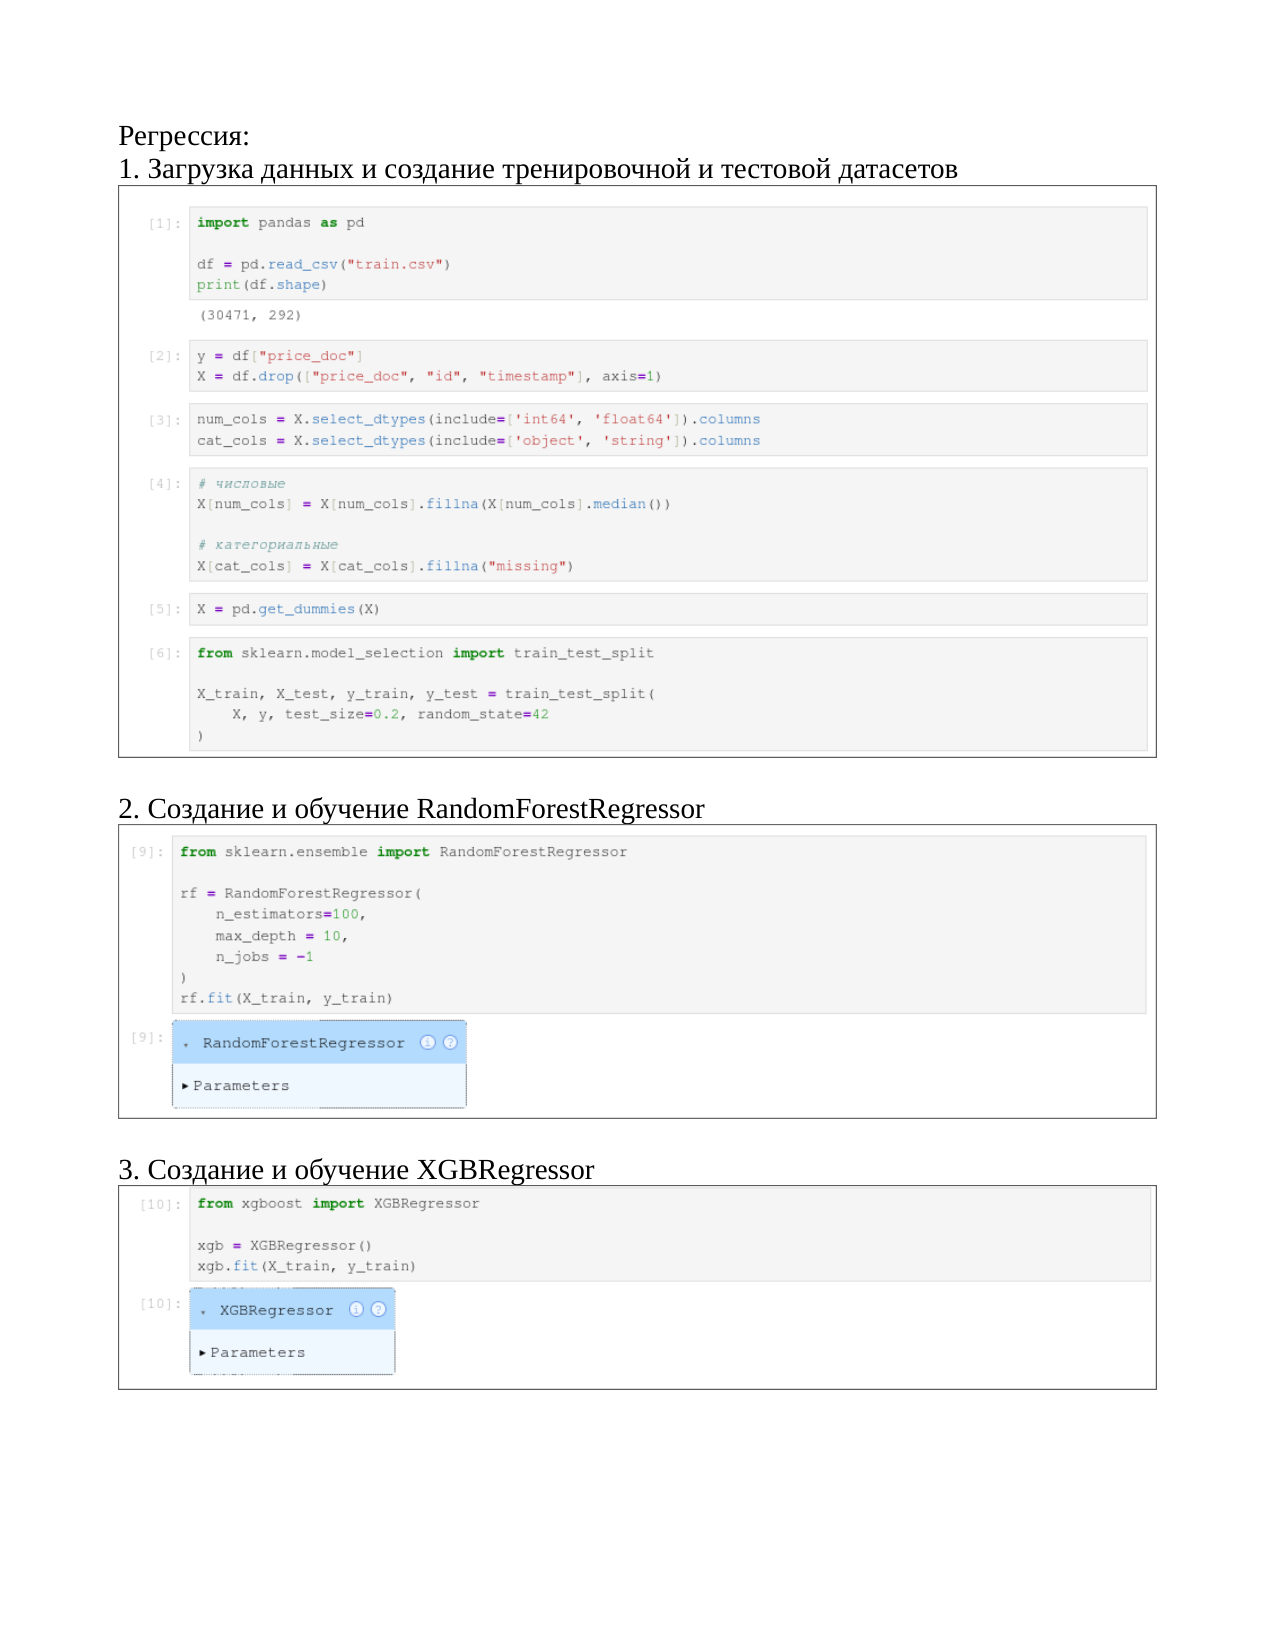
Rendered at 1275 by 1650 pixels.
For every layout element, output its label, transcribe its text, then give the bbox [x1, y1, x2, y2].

picture [118, 824, 1157, 1119]
text 3. Создание и обучение XGBRegressor [118, 1152, 1157, 1185]
picture [118, 1185, 1157, 1390]
text Регрессия: [118, 118, 1157, 152]
text 1. Загрузка данных и создание тренировочной и тестовой датасетов [118, 152, 1157, 185]
text 2. Создание и обучение RandomForestRegressor [118, 791, 1157, 824]
picture [118, 185, 1157, 758]
